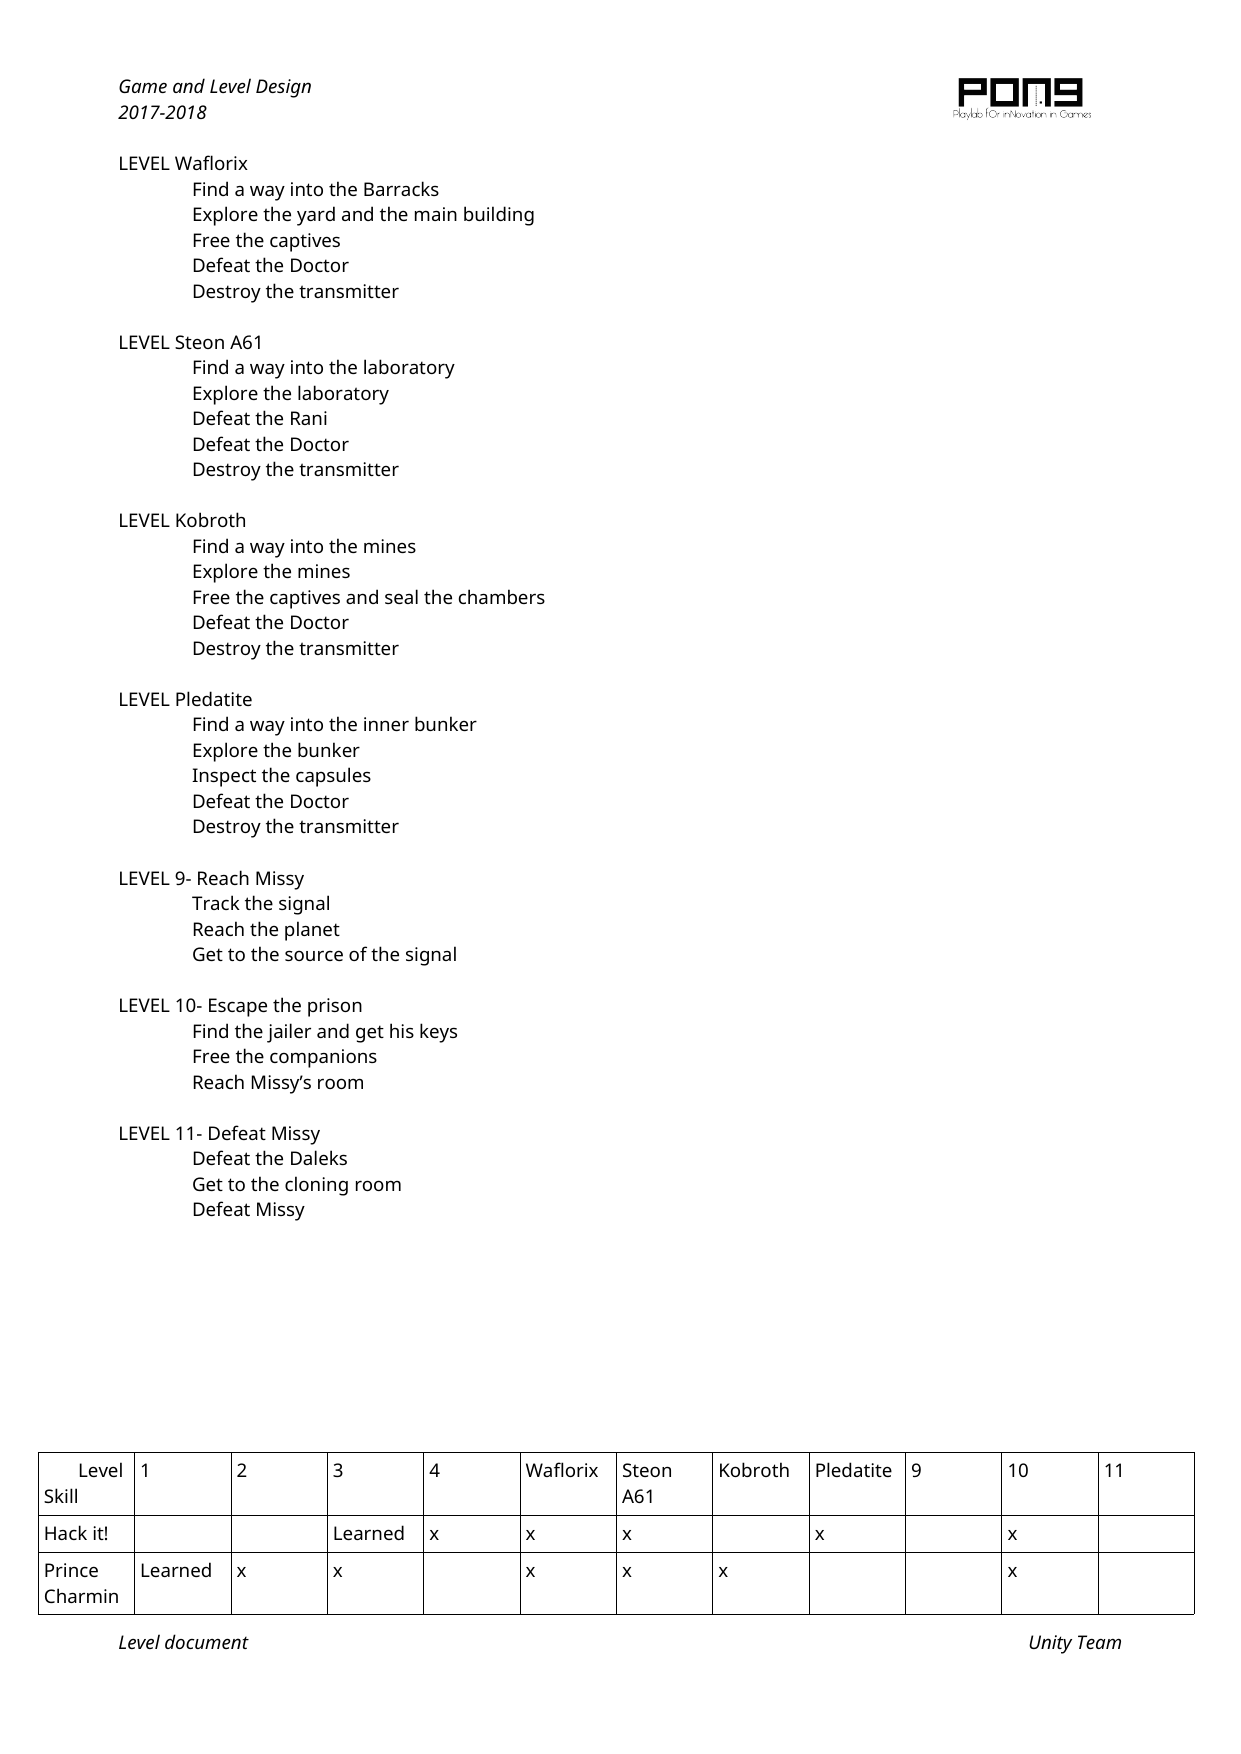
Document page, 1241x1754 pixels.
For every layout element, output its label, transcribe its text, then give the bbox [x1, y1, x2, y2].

table_header Steon A61 [617, 1453, 712, 1514]
table_cell [713, 1516, 809, 1552]
table_header Pledatite [810, 1453, 905, 1514]
table_cell x [1002, 1516, 1098, 1552]
table_cell x [810, 1516, 905, 1552]
table_header Level Skill [39, 1453, 134, 1514]
table_cell x [521, 1516, 616, 1552]
text Free the captives and seal the chambers [118, 584, 1122, 610]
table_cell [1099, 1553, 1194, 1614]
text LEVEL Kobroth [118, 508, 1122, 533]
text Find a way into the inner bunker [118, 712, 1122, 737]
table_header 9 [906, 1453, 1001, 1514]
text Free the companions [118, 1043, 1122, 1069]
table_header 10 [1002, 1453, 1098, 1514]
text Defeat the Doctor [118, 610, 1122, 635]
table_header 11 [1099, 1453, 1194, 1514]
text Defeat the Doctor [118, 788, 1122, 814]
text Get to the cloning room [118, 1171, 1122, 1197]
text LEVEL 11- Defeat Missy [118, 1120, 1122, 1146]
text Reach Missy’s room [118, 1069, 1122, 1094]
text LEVEL 10- Escape the prison [118, 992, 1122, 1018]
text Defeat the Doctor [118, 431, 1122, 457]
text Defeat the Daleks [118, 1146, 1122, 1171]
text Find a way into the laboratory [118, 354, 1122, 380]
table_cell x [1002, 1553, 1098, 1614]
table_cell Learned [135, 1553, 231, 1614]
text Explore the bunker [118, 737, 1122, 763]
table_header Waflorix [521, 1453, 616, 1514]
text LEVEL Steon A61 [118, 329, 1122, 354]
table_header Kobroth [713, 1453, 809, 1514]
table_cell [135, 1516, 231, 1552]
text Find the jailer and get his keys [118, 1018, 1122, 1043]
text Destroy the transmitter [118, 457, 1122, 482]
text Defeat Missy [118, 1197, 1122, 1222]
table_cell x [713, 1553, 809, 1614]
text Defeat the Doctor [118, 252, 1122, 278]
picture [923, 73, 1122, 124]
text Free the captives [118, 227, 1122, 252]
text Explore the mines [118, 559, 1122, 584]
text Destroy the transmitter [118, 635, 1122, 661]
text Reach the planet [118, 916, 1122, 941]
table_header 3 [328, 1453, 423, 1514]
table_cell x [521, 1553, 616, 1614]
table_cell [232, 1516, 327, 1552]
table_header 1 [135, 1453, 231, 1514]
text Find a way into the Barracks [118, 176, 1122, 201]
table_cell x [617, 1516, 712, 1552]
table_header 4 [424, 1453, 520, 1514]
table_cell [424, 1553, 520, 1614]
text Track the signal [118, 890, 1122, 916]
table_header 2 [232, 1453, 327, 1514]
table_cell [906, 1516, 1001, 1552]
text Defeat the Rani [118, 406, 1122, 431]
text LEVEL Waflorix [118, 150, 1122, 176]
text LEVEL 9- Reach Missy [118, 865, 1122, 890]
table_cell x [328, 1553, 423, 1614]
table_cell x [232, 1553, 327, 1614]
text Destroy the transmitter [118, 278, 1122, 303]
table_cell Hack it! [39, 1516, 134, 1552]
text Explore the yard and the main building [118, 201, 1122, 227]
table_cell [1099, 1516, 1194, 1552]
text LEVEL Pledatite [118, 686, 1122, 712]
table_cell Prince Charmin [39, 1553, 134, 1614]
text Explore the laboratory [118, 380, 1122, 406]
table_cell x [617, 1553, 712, 1614]
text Find a way into the mines [118, 533, 1122, 559]
text Get to the source of the signal [118, 941, 1122, 967]
table_cell Learned [328, 1516, 423, 1552]
text Inspect the capsules [118, 763, 1122, 788]
table_cell [810, 1553, 905, 1614]
table_cell [906, 1553, 1001, 1614]
text Destroy the transmitter [118, 814, 1122, 839]
table_cell x [424, 1516, 520, 1552]
